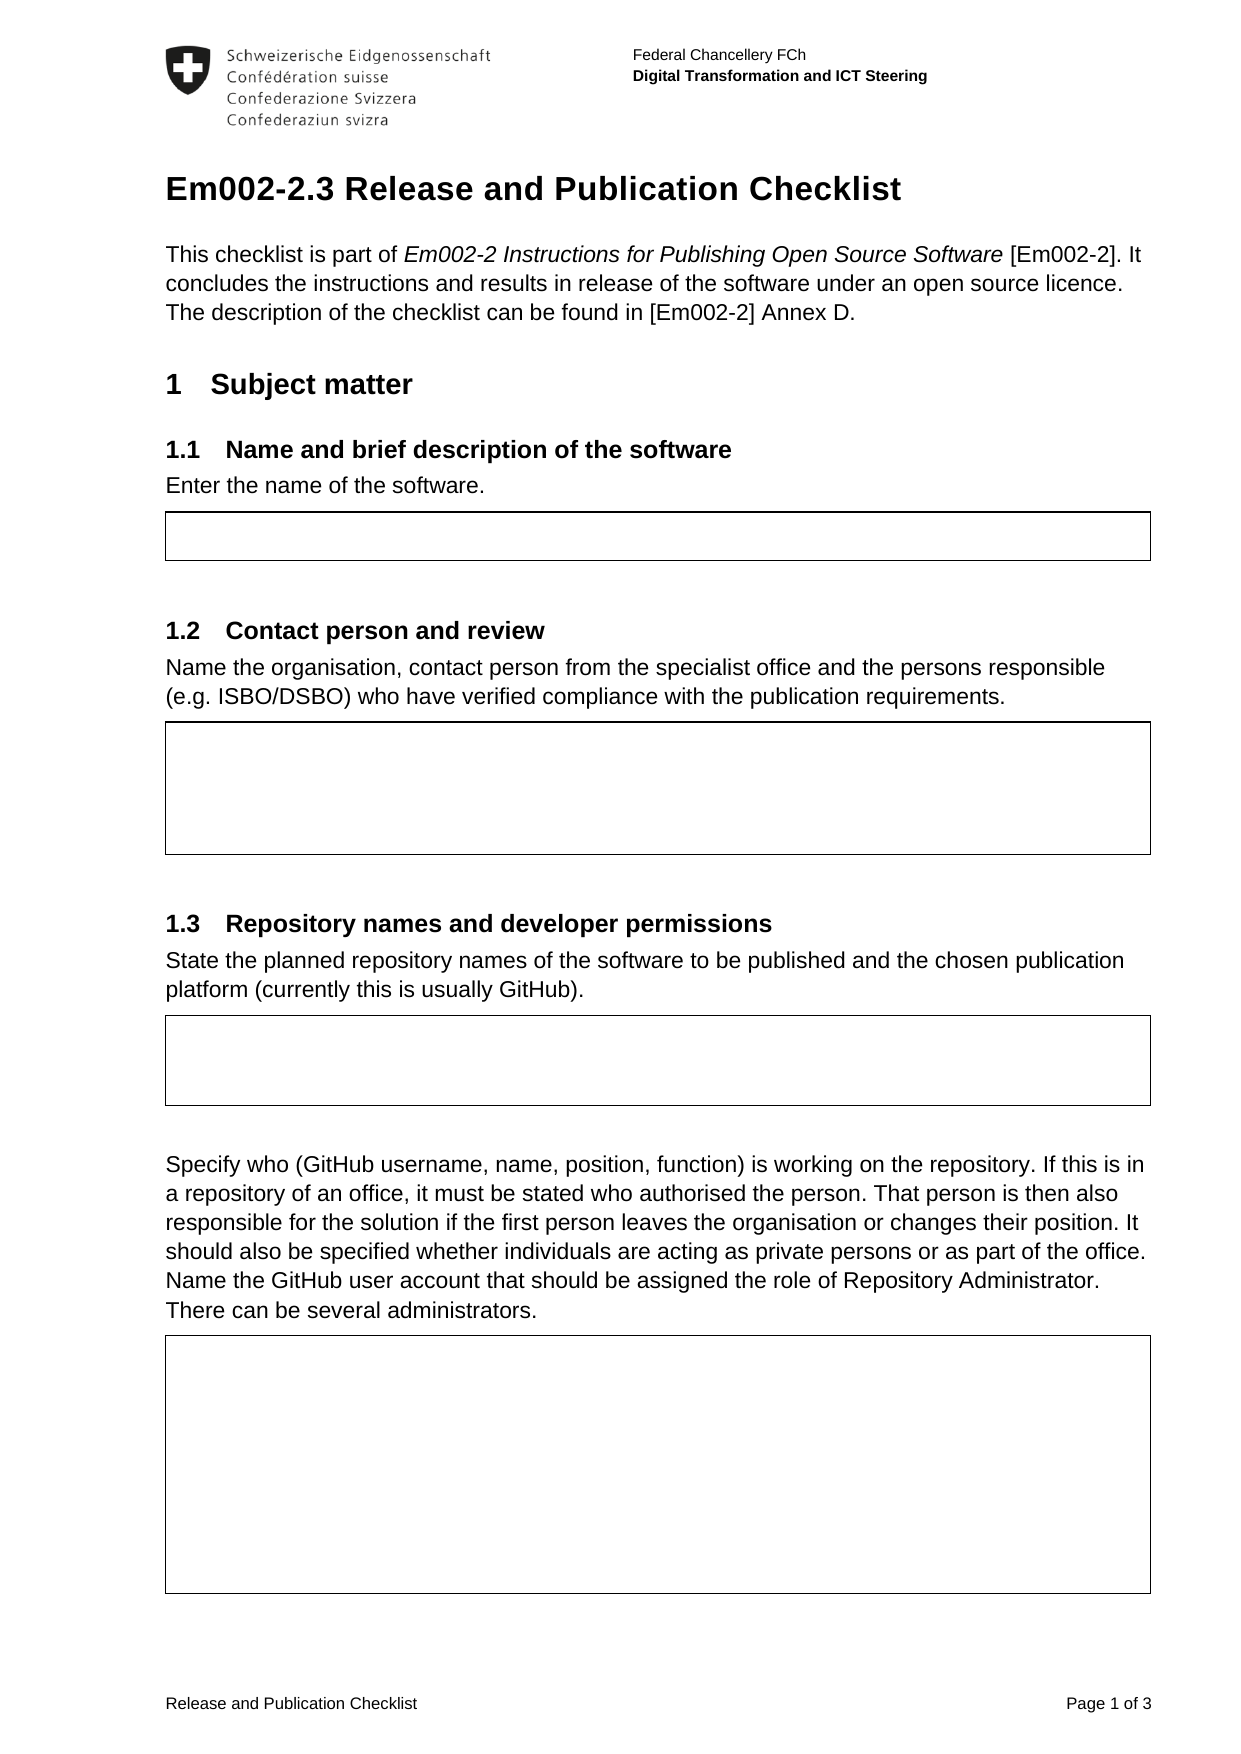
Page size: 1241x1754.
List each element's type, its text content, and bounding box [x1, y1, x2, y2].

table_header [166, 513, 1150, 560]
table_header [166, 1336, 1150, 1592]
text State the planned repository names of the software to be published and the chosen publication platform (currently this is usually GitHub). [165, 944, 1152, 1002]
subtitle Name and brief description of the software [165, 434, 1152, 463]
subtitle Subject matter [165, 367, 1152, 401]
text Name the organisation, contact person from the specialist office and the persons responsible (e.g. ISBO/DSBO) who have verified compliance with the publication requirements. [165, 651, 1152, 709]
subtitle Contact person and review [165, 615, 1152, 644]
text Specify who (GitHub username, name, position, function) is working on the repository. If this is in a repository of an office, it must be stated who authorised the person. That person is then also responsible for the solution if the first person leaves the organisation or changes their position. It should also be specified whether individuals are acting as private persons or as part of the office. Name the GitHub user account that should be assigned the role of Repository Administrator. There can be several administrators. [165, 1148, 1152, 1323]
text Enter the name of the software. [165, 470, 1152, 499]
subtitle Repository names and developer permissions [165, 909, 1152, 938]
title Em002-2.3 Release and Publication Checklist [165, 168, 1152, 207]
picture [165, 45, 491, 131]
table_header [166, 1016, 1150, 1105]
text This checklist is part of Em002-2 Instructions for Publishing Open Source Software [Em002-2]. It concludes the instructions and results in release of the software under an open source licence. The description of the checklist can be found in [Em002-2] Annex D. [165, 238, 1152, 326]
table_header [166, 723, 1150, 853]
